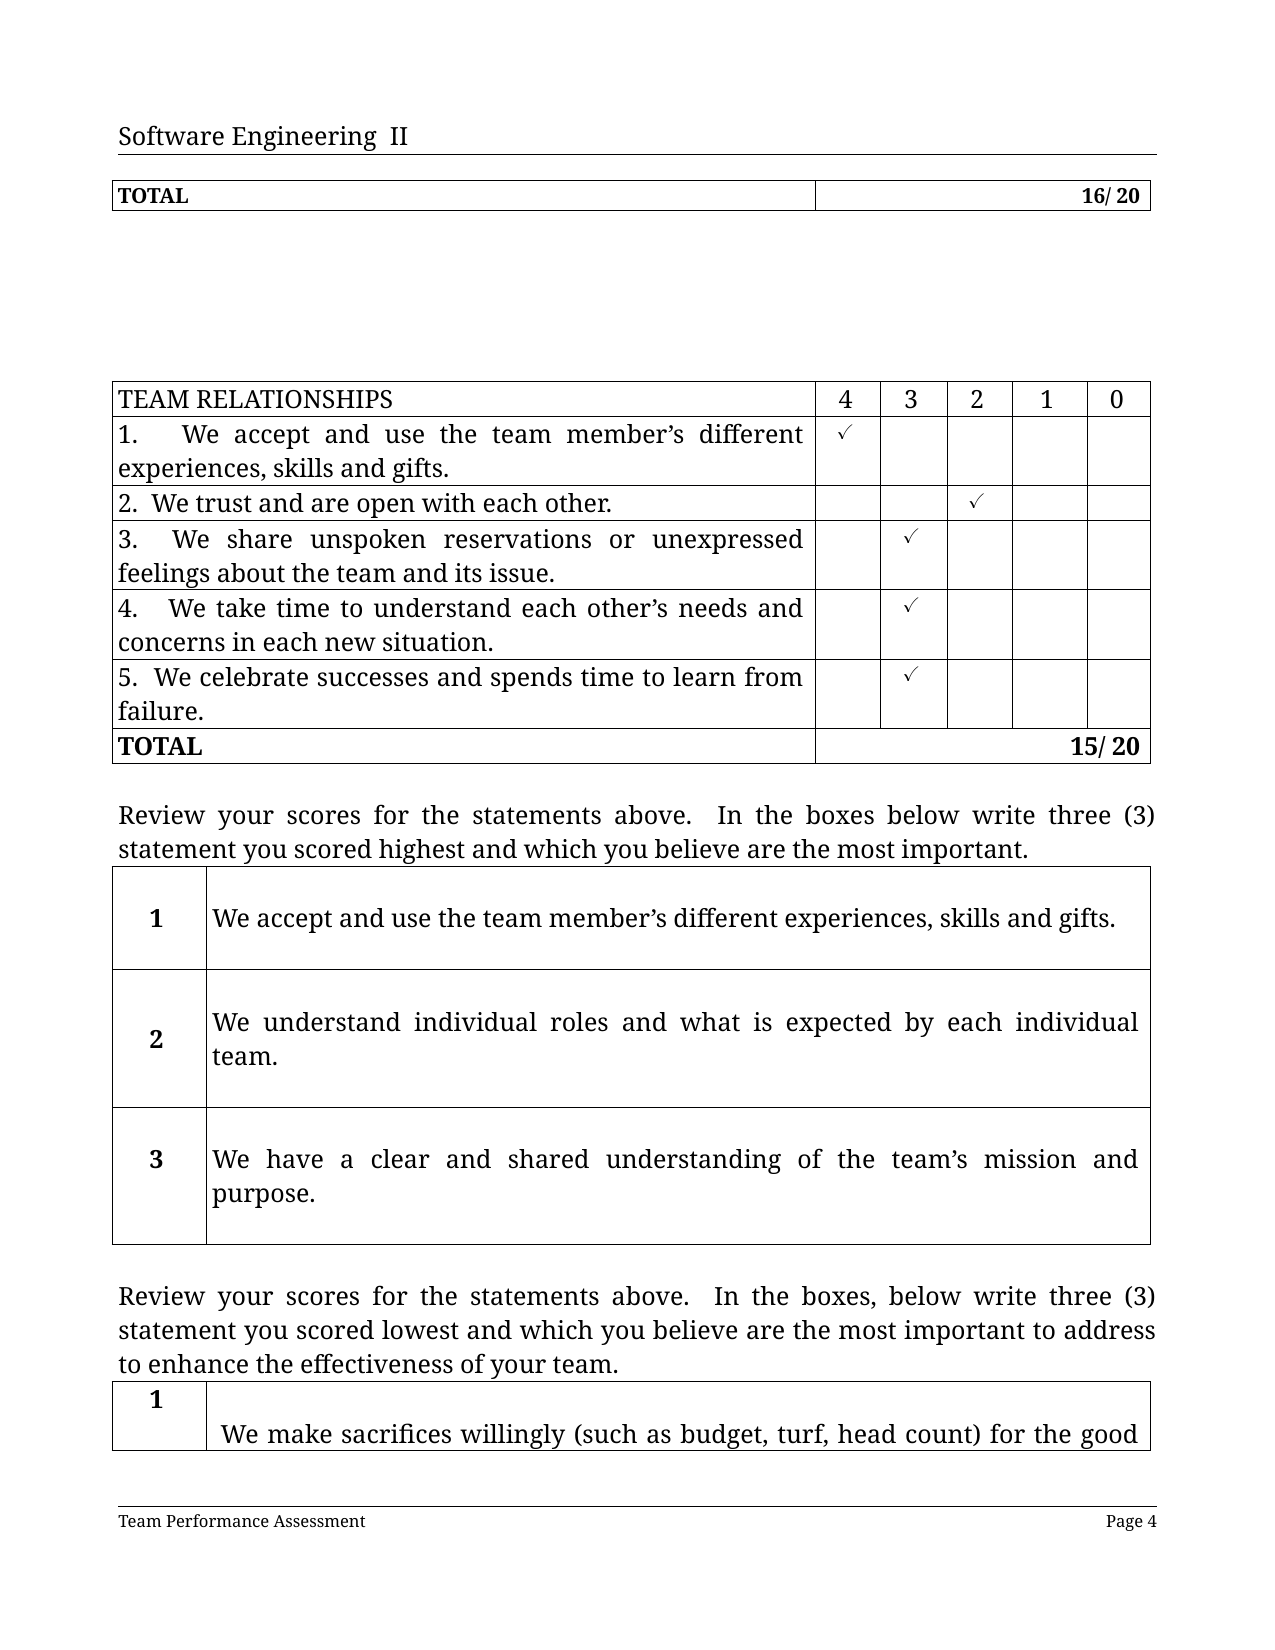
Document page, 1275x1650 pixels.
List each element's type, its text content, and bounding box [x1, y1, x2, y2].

table_cell TOTAL [113, 181, 815, 209]
table_cell [1013, 660, 1087, 728]
table_header 1 [113, 1382, 206, 1450]
table_cell 3. We share unspoken reservations or unexpressed feelings about the team and its issue. [113, 521, 815, 589]
table_header 4 [816, 382, 880, 416]
table_cell [1088, 417, 1150, 485]
table_cell [1013, 590, 1087, 658]
table_header 3 [881, 382, 947, 416]
table_cell We understand individual roles and what is expected by each individual team. [207, 970, 1150, 1107]
table_cell 15/ 20 [816, 729, 1150, 763]
table_cell [1088, 660, 1150, 728]
table_header We accept and use the team member’s different experiences, skills and gifts. [207, 867, 1150, 969]
table_cell 2. We trust and are open with each other. [113, 486, 815, 520]
table_cell [881, 486, 947, 520]
table_cell 16/ 20 [816, 181, 1150, 209]
table_cell [948, 660, 1012, 728]
text Review your scores for the statements above. In the boxes, below write three (3) statement you scored lowest and which you believe are the most important to address to enhance the effectiveness of your team. [118, 1279, 1157, 1381]
table_cell [1088, 486, 1150, 520]
table_cell [948, 417, 1012, 485]
table_cell [1013, 417, 1087, 485]
table_cell [881, 417, 947, 485]
table_cell [948, 521, 1012, 589]
table_cell TOTAL [113, 729, 815, 763]
table_cell [816, 660, 880, 728]
table_cell ✓ [881, 521, 947, 589]
table_cell [1088, 590, 1150, 658]
table_cell 3 [113, 1108, 206, 1244]
table_cell [1013, 521, 1087, 589]
table_cell ✓ [881, 590, 947, 658]
table_cell [948, 590, 1012, 658]
table_cell [1088, 521, 1150, 589]
table_cell 5. We celebrate successes and spends time to learn from failure. [113, 660, 815, 728]
table_header 1 [1013, 382, 1087, 416]
table_cell [816, 486, 880, 520]
table_cell 4. We take time to understand each other’s needs and concerns in each new situation. [113, 590, 815, 658]
table_header TEAM RELATIONSHIPS [113, 382, 815, 416]
table_cell ✓ [948, 486, 1012, 520]
table_cell 1. We accept and use the team member’s different experiences, skills and gifts. [113, 417, 815, 485]
text Review your scores for the statements above. In the boxes below write three (3) statement you scored highest and which you believe are the most important. [118, 798, 1157, 866]
table_header 0 [1088, 382, 1150, 416]
table_cell 2 [113, 970, 206, 1107]
table_cell [816, 521, 880, 589]
table_header 1 [113, 867, 206, 969]
table_cell ✓ [881, 660, 947, 728]
table_cell [1013, 486, 1087, 520]
table_header 2 [948, 382, 1012, 416]
table_cell ✓ [816, 417, 880, 485]
table_cell [816, 590, 880, 658]
table_cell We have a clear and shared understanding of the team’s mission and purpose. [207, 1108, 1150, 1244]
table_header We make sacrifices willingly (such as budget, turf, head count) for the good [207, 1382, 1150, 1450]
